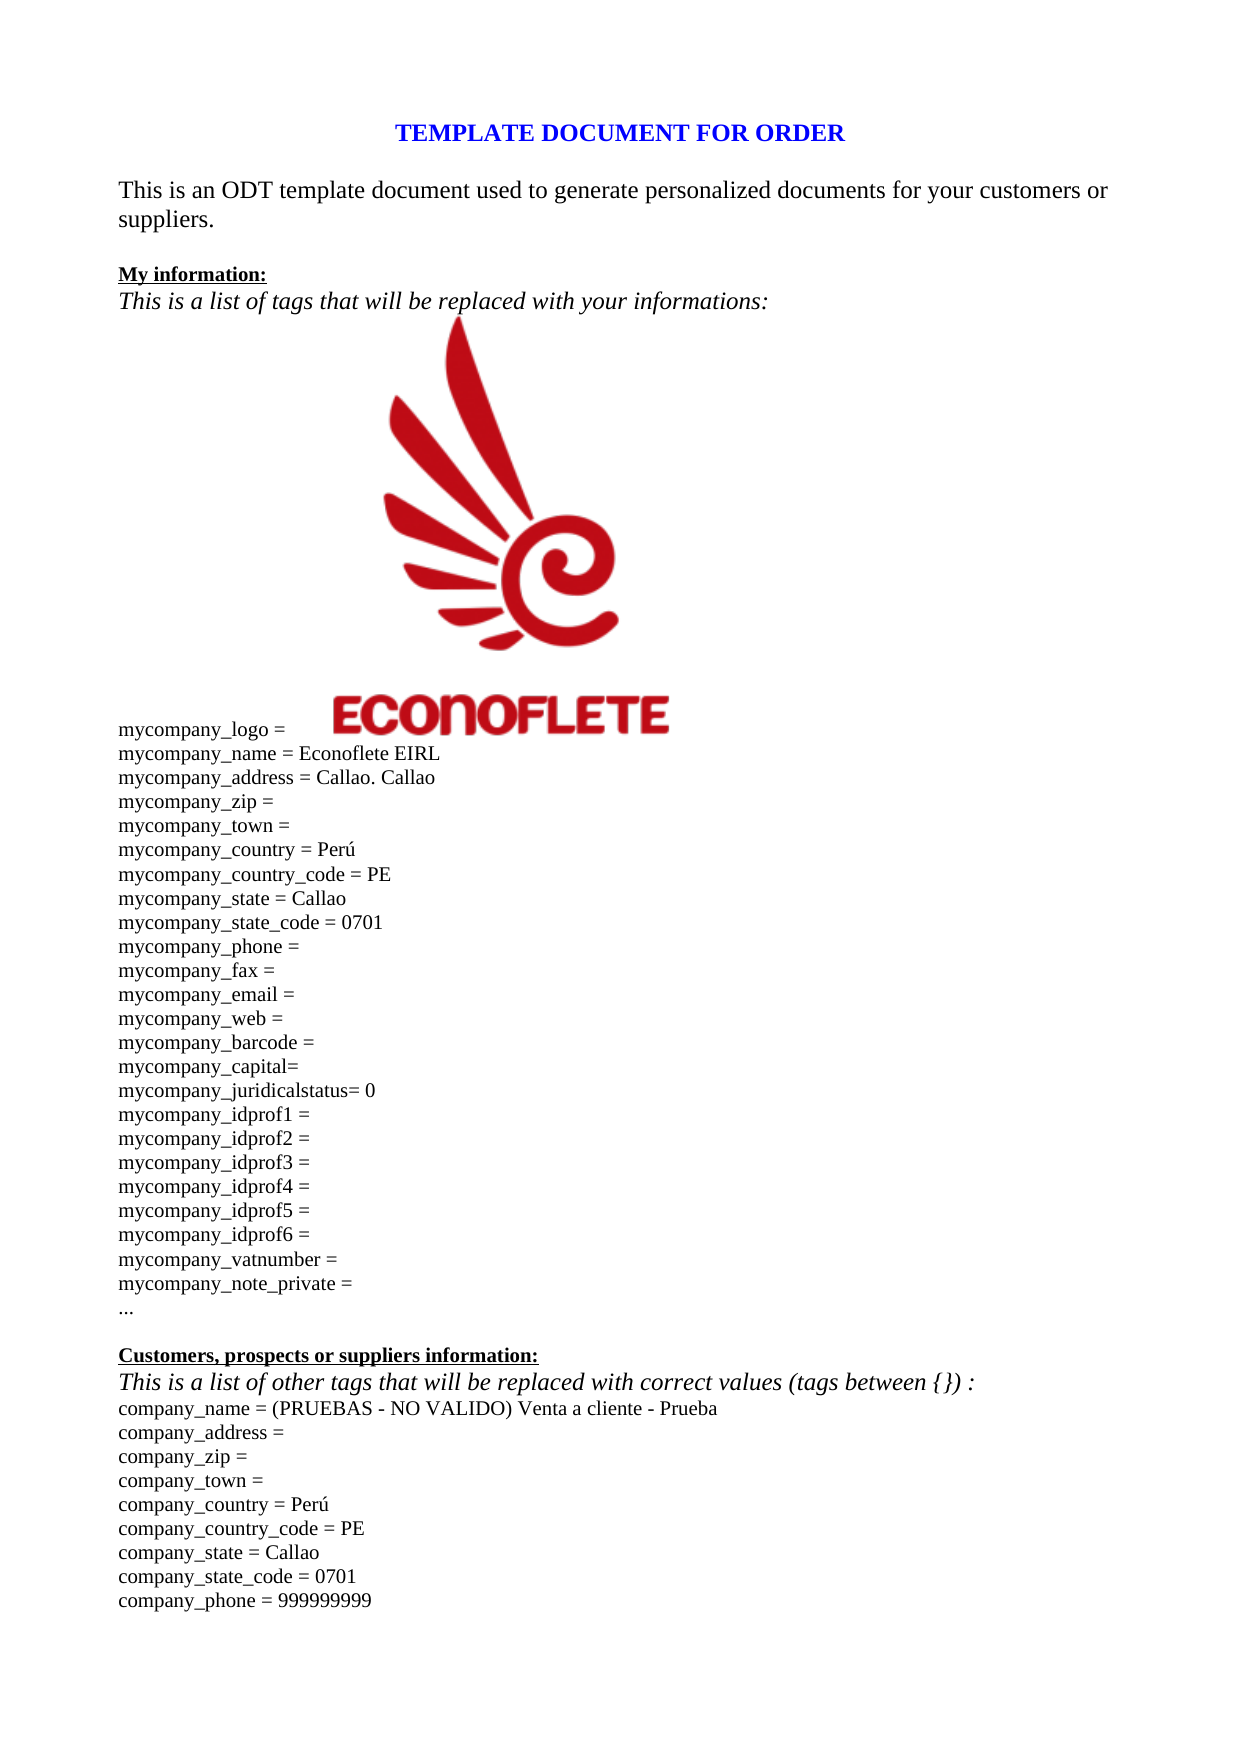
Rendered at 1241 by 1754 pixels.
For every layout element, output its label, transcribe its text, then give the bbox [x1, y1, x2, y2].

text mycompany_idprof1 = [118, 1102, 1122, 1126]
text mycompany_country = Perú [118, 837, 1122, 861]
text mycompany_logo = [118, 315, 1122, 741]
text mycompany_state = Callao [118, 886, 1122, 909]
text company_country_code = PE [118, 1516, 1122, 1540]
text company_address = [118, 1419, 1122, 1444]
text ... [118, 1294, 1122, 1319]
text This is an ODT template document used to generate personalized documents for your customers or suppliers. [118, 176, 1122, 233]
text mycompany_phone = [118, 934, 1122, 958]
text company_name = (PRUEBAS - NO VALIDO) Venta a cliente - Prueba [118, 1396, 1122, 1419]
text My information: [118, 262, 1122, 286]
text mycompany_name = Econoflete EIRL [118, 741, 1122, 765]
text mycompany_capital= [118, 1054, 1122, 1078]
text mycompany_fax = [118, 958, 1122, 982]
text mycompany_idprof6 = [118, 1222, 1122, 1246]
text mycompany_barcode = [118, 1030, 1122, 1054]
picture [290, 314, 713, 737]
text mycompany_idprof3 = [118, 1150, 1122, 1174]
text mycompany_zip = [118, 789, 1122, 813]
text mycompany_note_private = [118, 1271, 1122, 1294]
text mycompany_town = [118, 813, 1122, 837]
text company_town = [118, 1468, 1122, 1492]
text TEMPLATE DOCUMENT FOR ORDER [118, 118, 1122, 147]
text mycompany_juridicalstatus= 0 [118, 1078, 1122, 1102]
text This is a list of other tags that will be replaced with correct values (tags between {}) : [118, 1367, 1122, 1396]
text company_country = Perú [118, 1492, 1122, 1516]
text mycompany_idprof4 = [118, 1174, 1122, 1198]
text company_state = Callao [118, 1540, 1122, 1564]
text mycompany_idprof2 = [118, 1126, 1122, 1150]
text mycompany_country_code = PE [118, 861, 1122, 886]
text mycompany_address = Callao. Callao [118, 765, 1122, 789]
text company_state_code = 0701 [118, 1564, 1122, 1588]
text company_zip = [118, 1444, 1122, 1468]
text mycompany_vatnumber = [118, 1246, 1122, 1271]
text This is a list of tags that will be replaced with your informations: [118, 286, 1122, 315]
text mycompany_web = [118, 1006, 1122, 1030]
text mycompany_idprof5 = [118, 1198, 1122, 1222]
text mycompany_email = [118, 982, 1122, 1006]
text mycompany_state_code = 0701 [118, 909, 1122, 934]
text Customers, prospects or suppliers information: [118, 1343, 1122, 1367]
text company_phone = 999999999 [118, 1588, 1122, 1612]
